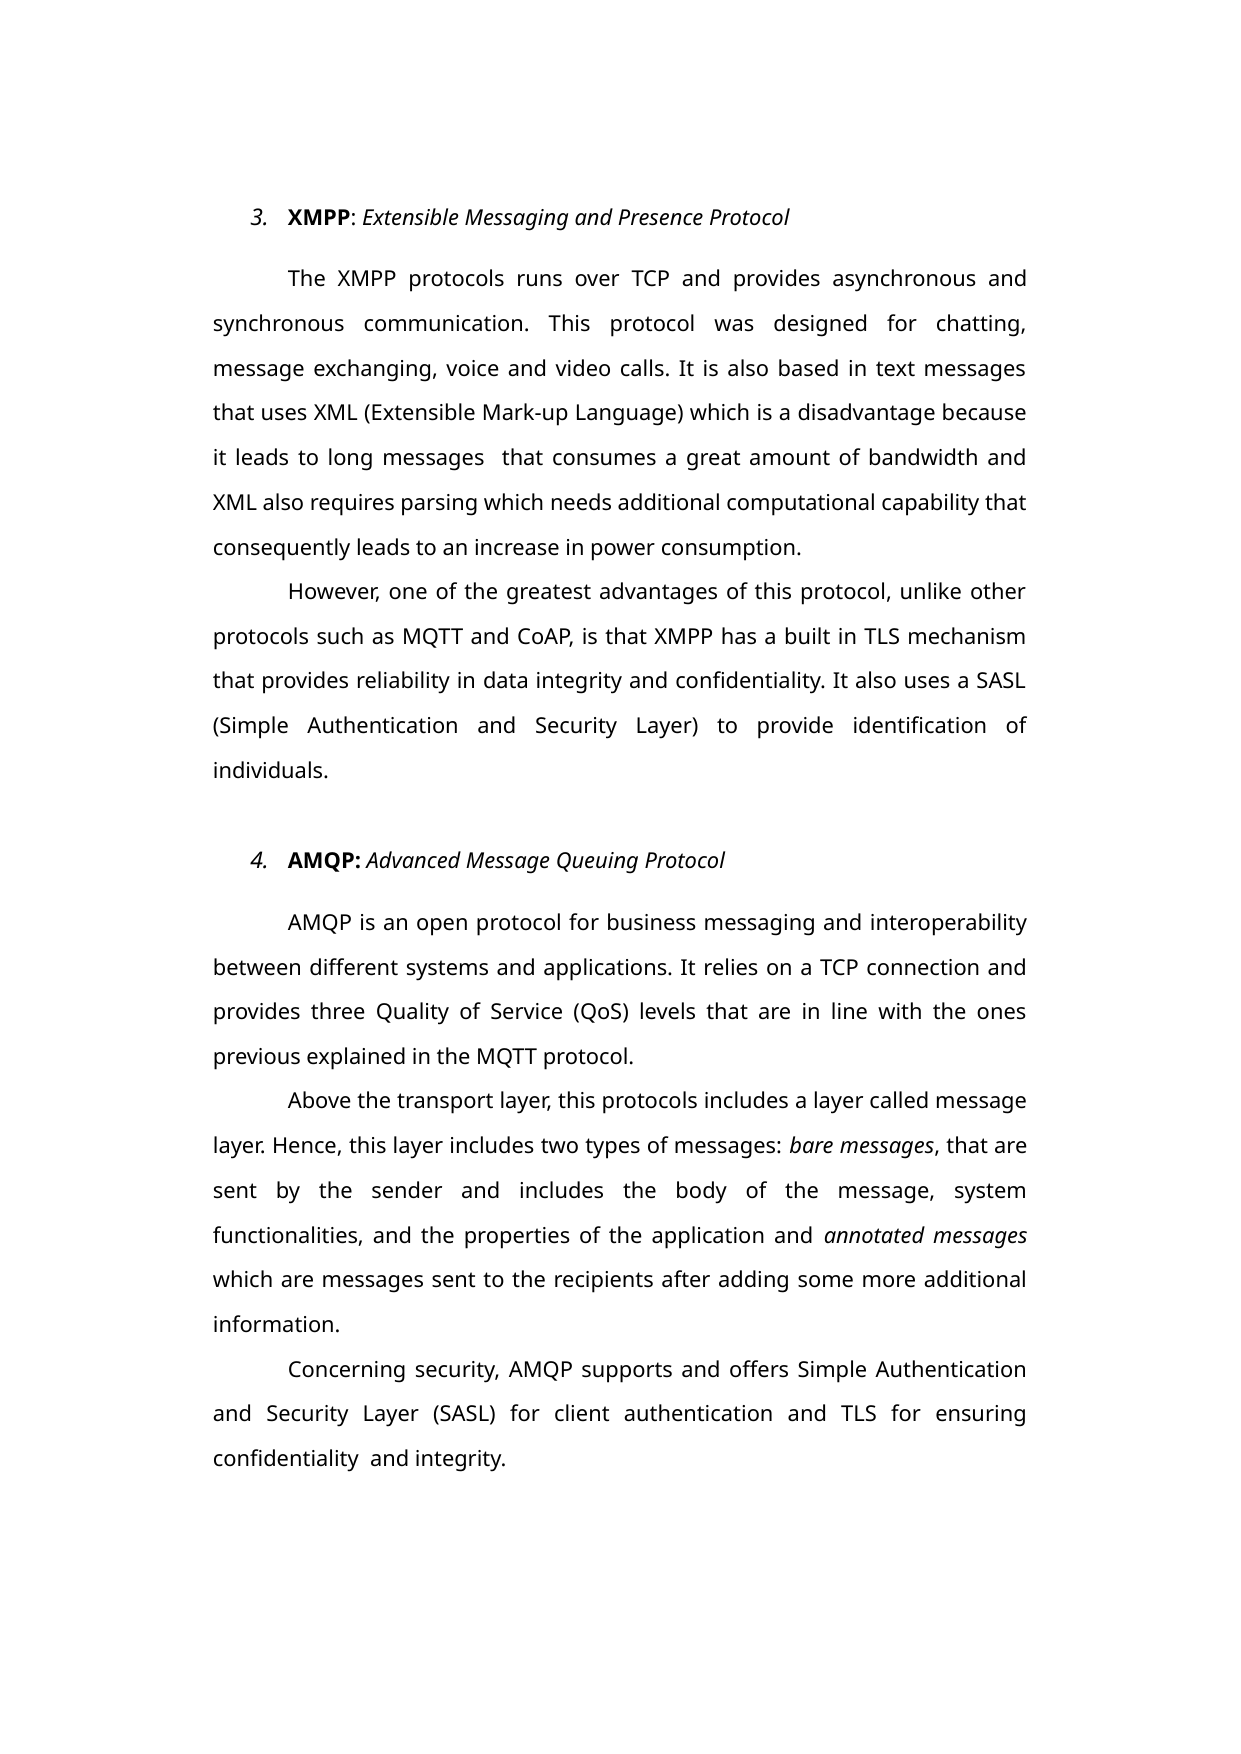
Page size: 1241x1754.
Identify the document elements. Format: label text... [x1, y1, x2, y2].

text Concerning security, AMQP supports and offers Simple Authentication and Security Layer (SASL) for client authentication and TLS for ensuring confidentiality and integrity. [213, 1354, 1028, 1473]
text Above the transport layer, this protocols includes a layer called message layer. Hence, this layer includes two types of messages: bare messages, that are sent by the sender and includes the body of the message, system functionalities, and the properties of the application and annotated messages which are messages sent to the recipients after adding some more additional information. [213, 1086, 1028, 1339]
list AMQP: Advanced Message Queuing Protocol [250, 844, 1028, 876]
list XMPP: Extensible Messaging and Presence Protocol [250, 201, 1028, 232]
text The XMPP protocols runs over TCP and provides asynchronous and synchronous communication. This protocol was designed for chatting, message exchanging, voice and video calls. It is also based in text messages that uses XML (Extensible Mark-up Language) which is a disadvantage because it leads to long messages that consumes a great amount of bandwidth and XML also requires parsing which needs additional computational capability that consequently leads to an increase in power consumption. [213, 263, 1028, 561]
text However, one of the greatest advantages of this protocol, unlike other protocols such as MQTT and CoAP, is that XMPP has a built in TLS mechanism that provides reliability in data integrity and confidentiality. It also uses a SASL (Simple Authentication and Security Layer) to provide identification of individuals. [213, 576, 1028, 785]
text AMQP is an open protocol for business messaging and interoperability between different systems and applications. It relies on a TCP connection and provides three Quality of Service (QoS) levels that are in line with the ones previous explained in the MQTT protocol. [213, 907, 1028, 1071]
